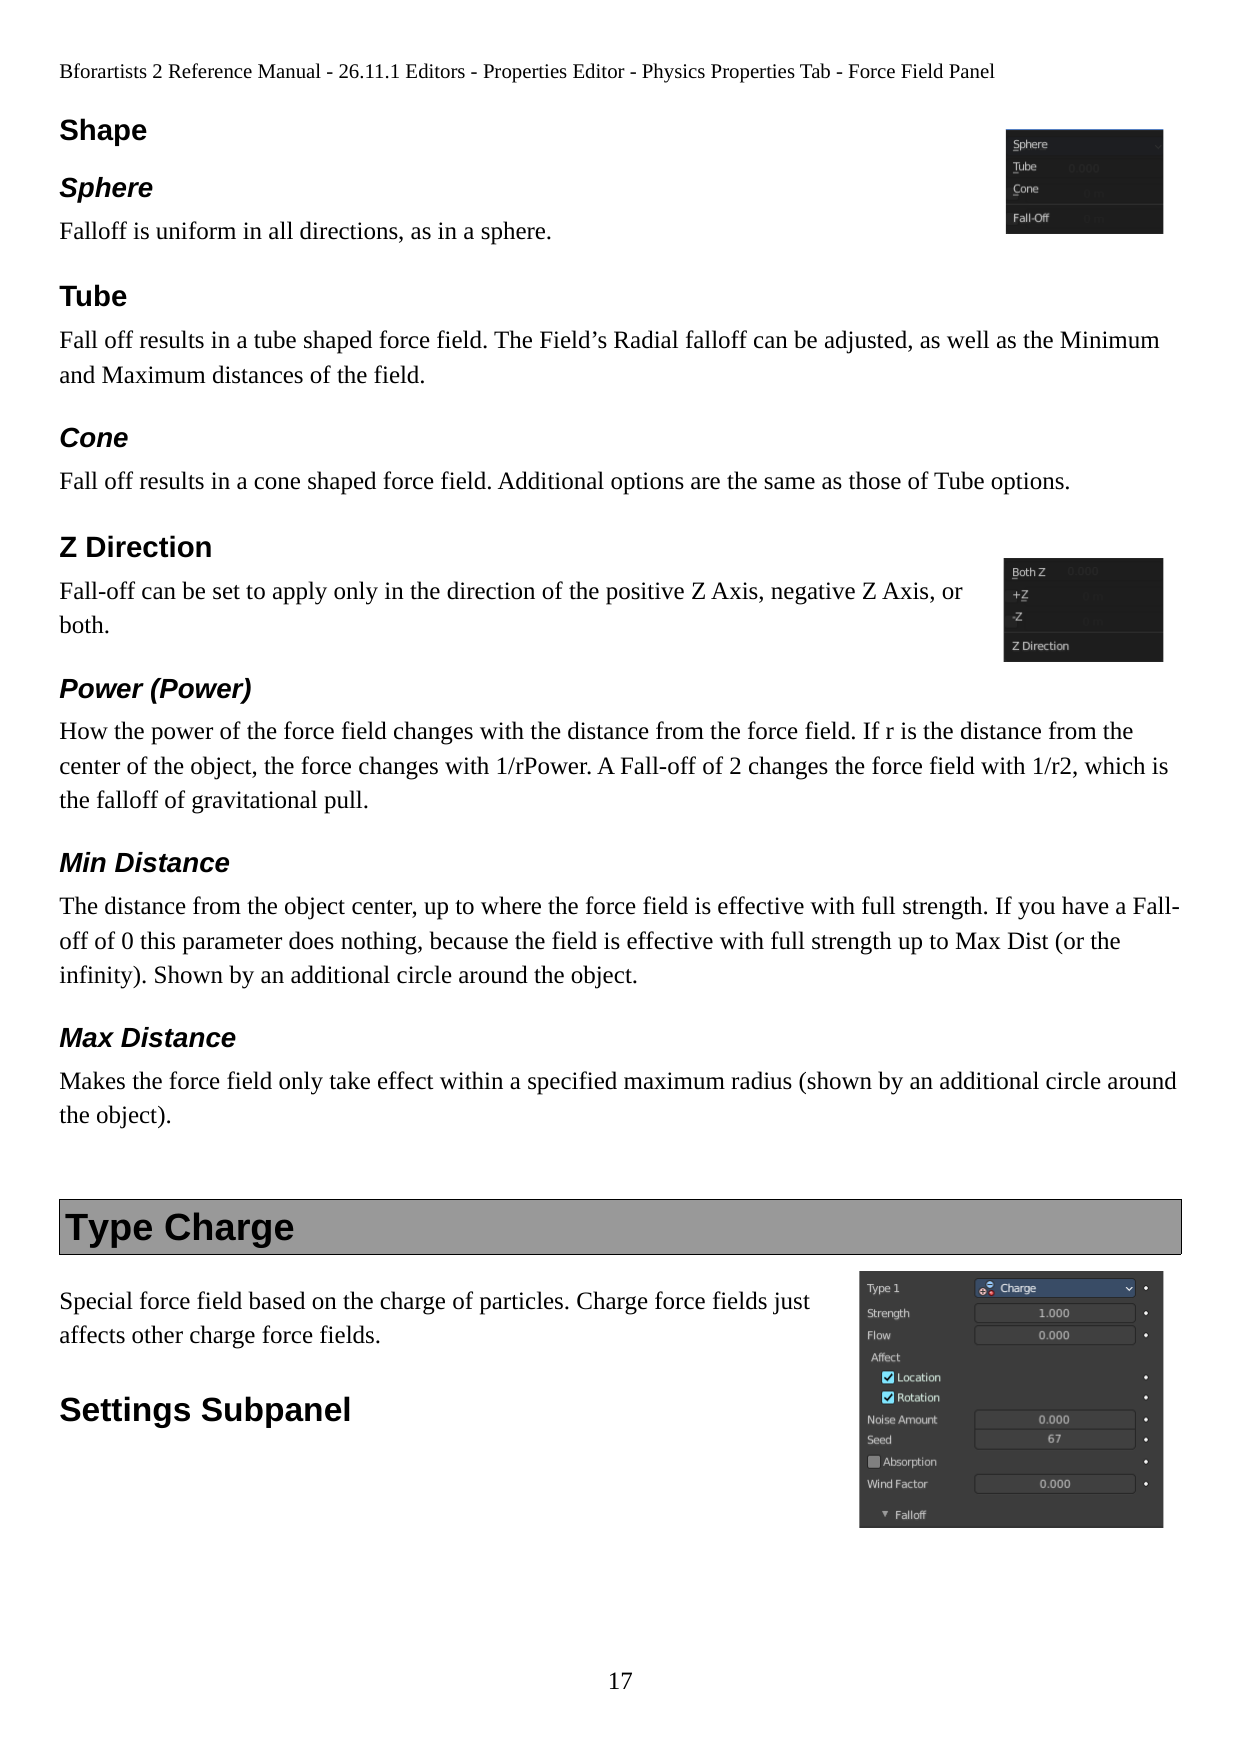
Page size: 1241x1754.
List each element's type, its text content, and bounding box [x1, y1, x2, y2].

text Makes the force field only take effect within a specified maximum radius (shown by an additional circle around the object). [59, 1066, 1181, 1129]
picture [1003, 558, 1164, 662]
subtitle Min Distance [59, 847, 1181, 879]
subtitle Sphere [59, 171, 1005, 203]
picture [859, 1271, 1164, 1528]
subtitle Tube [59, 279, 1181, 313]
text Fall off results in a tube shaped force field. The Field’s Radial falloff can be adjusted, as well as the Minimum and Maximum distances of the field. [59, 326, 1181, 389]
subtitle Settings Subpanel [59, 1390, 859, 1429]
picture [1005, 129, 1164, 234]
text Special force field based on the charge of particles. Charge force fields just affects other charge force fields. [59, 1286, 859, 1349]
subtitle Cone [59, 422, 1181, 453]
subtitle Power (Power) [59, 672, 1181, 704]
subtitle [1164, 1390, 1181, 1429]
subtitle Z Direction [59, 530, 1181, 563]
table_header Type Charge [60, 1200, 1181, 1254]
text Fall off results in a cone shaped force field. Additional options are the same as those of Tube options. [59, 466, 1181, 495]
text Fall-off can be set to apply only in the direction of the positive Z Axis, negative Z Axis, or both. [59, 576, 1003, 639]
text The distance from the object center, up to where the force field is effective with full strength. If you have a Fall-off of 0 this parameter does nothing, because the field is effective with full strength up to Max Dist (or the infinity). Shown by an additional circle around the object. [59, 891, 1181, 989]
subtitle Shape [59, 113, 1181, 146]
subtitle Max Distance [59, 1022, 1181, 1054]
text Falloff is uniform in all directions, as in a sphere. [59, 216, 1181, 244]
subtitle [1164, 171, 1181, 203]
text How the power of the force field changes with the distance from the force field. If r is the distance from the center of the object, the force changes with 1/rPower. A Fall-off of 2 changes the force field with 1/r2, which is the falloff of gravitational pull. [59, 716, 1181, 814]
